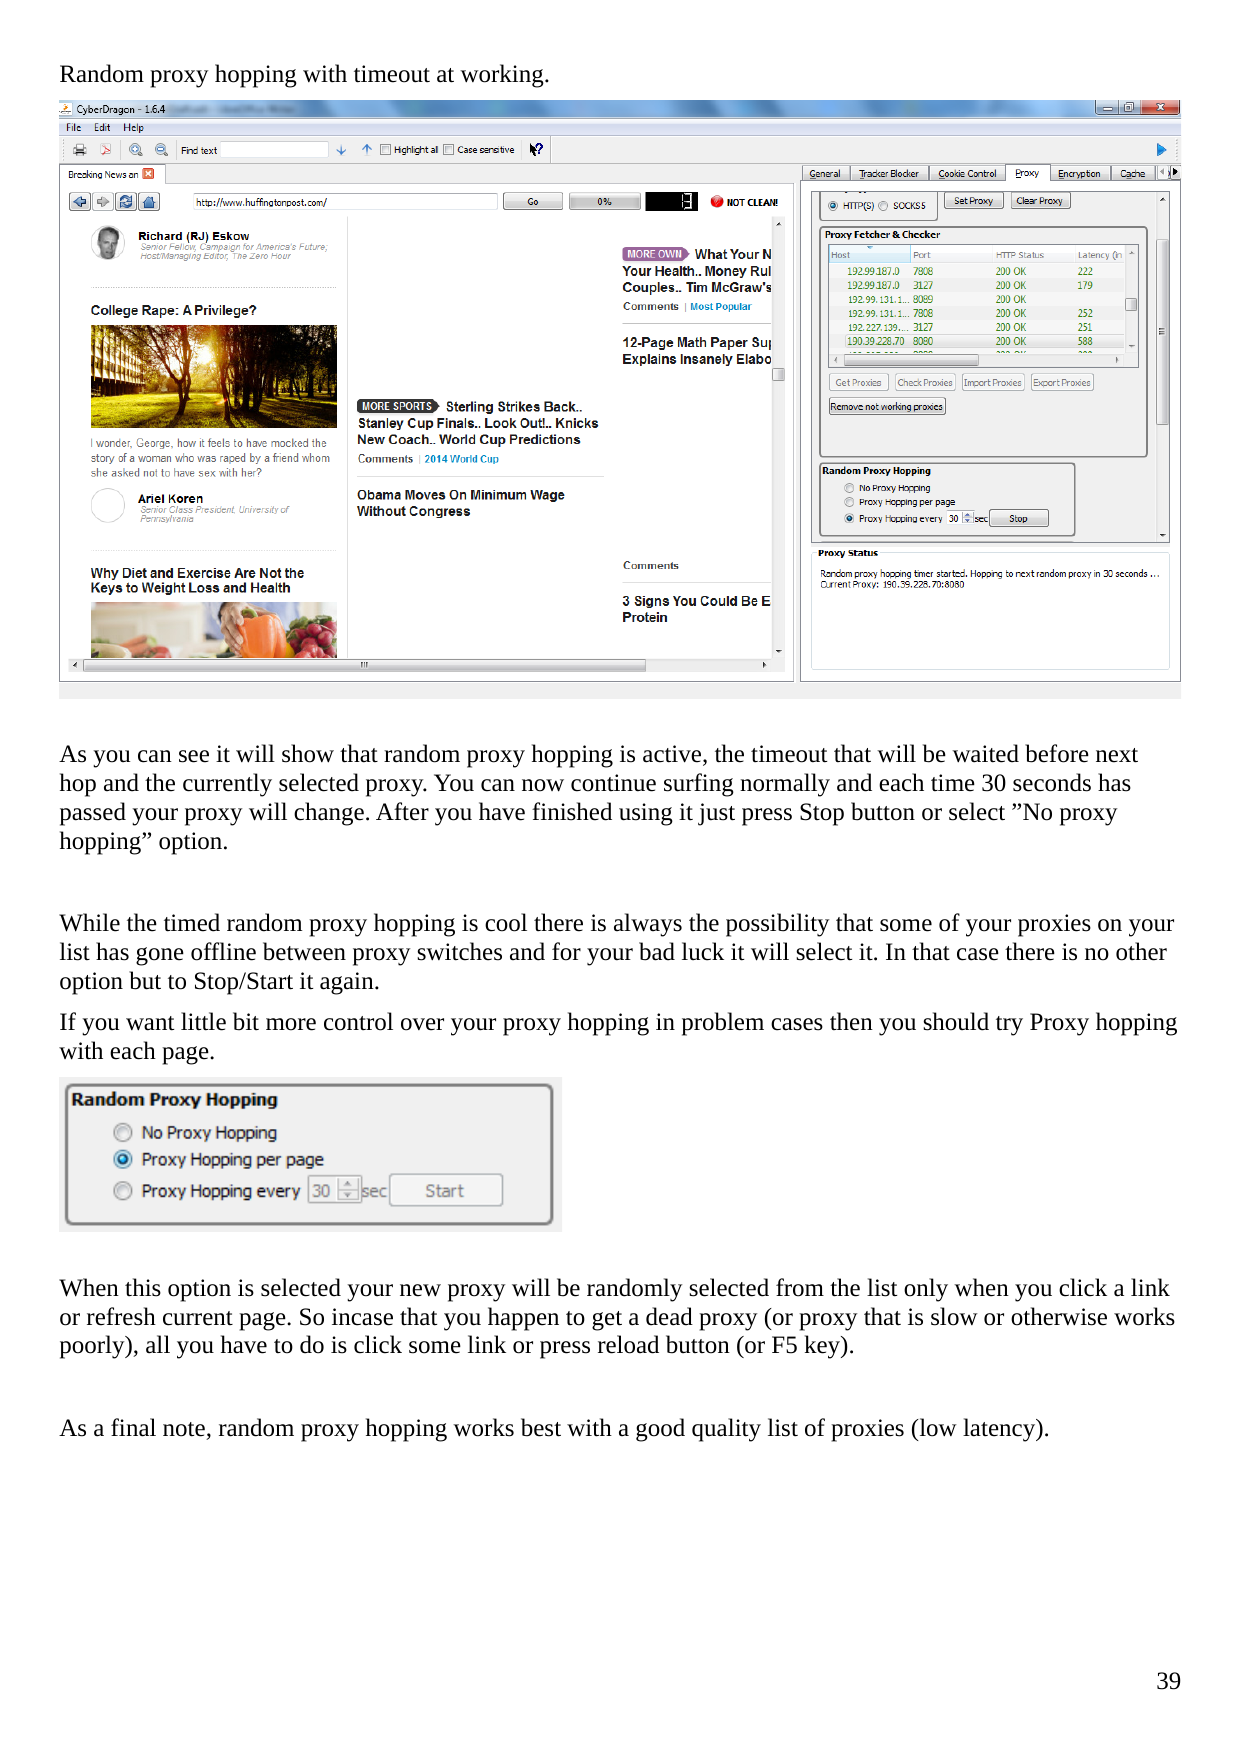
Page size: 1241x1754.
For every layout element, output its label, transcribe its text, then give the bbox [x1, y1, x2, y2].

picture [59, 100, 1182, 699]
text While the timed random proxy hopping is cool there is always the possibility that some of your proxies on your list has gone offline between proxy switches and for your bad luck it will select it. In that case there is no other option but to Stop/Start it again. [59, 908, 1181, 994]
text If you want little bit more control over your proxy hopping in problem cases then you should try Proxy hopping with each page. [59, 1007, 1181, 1064]
picture [59, 1077, 563, 1232]
text As a final note, random proxy hopping works best with a good quality list of proxies (low latency). [59, 1413, 1181, 1442]
text When this option is selected your new proxy will be randomly selected from the list only when you click a link or refresh current page. So incase that you happen to get a dead proxy (or proxy that is slow or otherwise works poorly), all you have to do is click some link or press reload button (or F5 key). [59, 1273, 1181, 1359]
text As you can see it will show that random proxy hopping is active, the timeout that will be waited before next hop and the currently selected proxy. You can now continue surfing normally and each time 30 seconds has passed your proxy will change. After you have finished using it just press Stop button or select ”No proxy hopping” option. [59, 739, 1181, 854]
text Random proxy hopping with timeout at working. [59, 59, 1181, 88]
